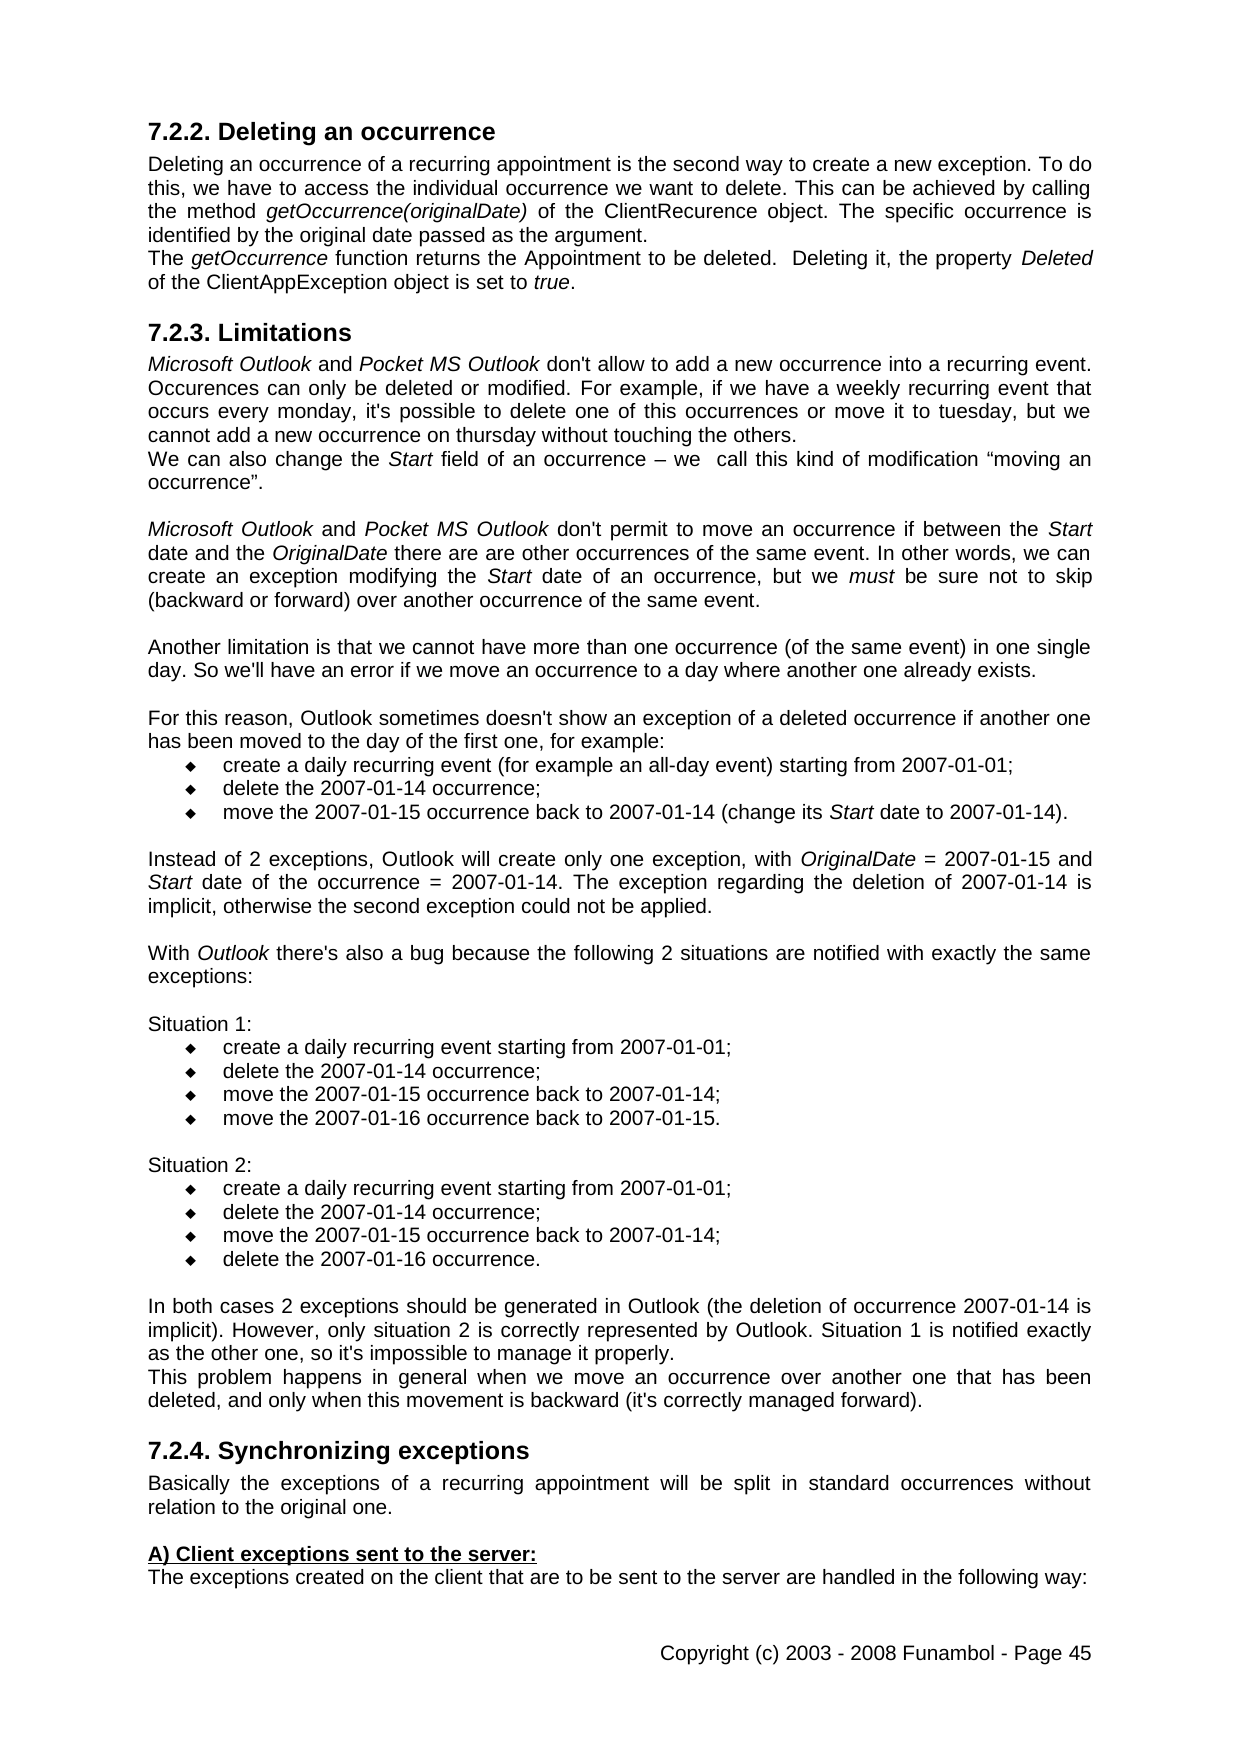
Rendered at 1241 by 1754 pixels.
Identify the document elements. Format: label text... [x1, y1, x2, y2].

text A) Client exceptions sent to the server: [148, 1542, 1093, 1566]
list delete the 2007-01-14 occurrence; [185, 1200, 1093, 1224]
text The exceptions created on the client that are to be sent to the server are handled in the following way: [148, 1566, 1093, 1589]
list create a daily recurring event (for example an all-day event) starting from 2007-01-01; [185, 753, 1093, 777]
text Instead of 2 exceptions, Outlook will create only one exception, with OriginalDate = 2007-01-15 and Start date of the occurrence = 2007-01-14. The exception regarding the deletion of 2007-01-14 is implicit, otherwise the second exception could not be applied. [148, 847, 1093, 918]
list delete the 2007-01-14 occurrence; [185, 1059, 1093, 1083]
text For this reason, Outlook sometimes doesn't show an exception of a deleted occurrence if another one has been moved to the day of the first one, for example: [148, 706, 1093, 753]
list delete the 2007-01-14 occurrence; [185, 777, 1093, 800]
text Microsoft Outlook and Pocket MS Outlook don't allow to add a new occurrence into a recurring event. Occurences can only be deleted or modified. For example, if we have a weekly recurring event that occurs every monday, it's possible to delete one of this occurrences or move it to tuesday, but we cannot add a new occurrence on thursday without touching the others. [148, 353, 1093, 447]
list create a daily recurring event starting from 2007-01-01; [185, 1036, 1093, 1059]
text In both cases 2 exceptions should be generated in Outlook (the deletion of occurrence 2007-01-14 is implicit). However, only situation 2 is correctly represented by Outlook. Situation 1 is notified exactly as the other one, so it's impossible to manage it properly. [148, 1294, 1093, 1365]
text Another limitation is that we cannot have more than one occurrence (of the same event) in one single day. So we'll have an error if we move an occurrence to a day where another one already exists. [148, 635, 1093, 682]
list move the 2007-01-15 occurrence back to 2007-01-14; [185, 1224, 1093, 1247]
list move the 2007-01-16 occurrence back to 2007-01-15. [185, 1106, 1093, 1153]
text Deleting an occurrence of a recurring appointment is the second way to create a new exception. To do this, we have to access the individual occurrence we want to delete. This can be achieved by calling the method getOccurrence(originalDate) of the ClientRecurence object. The specific occurrence is identified by the original date passed as the argument. [148, 152, 1093, 247]
text This problem happens in general when we move an occurrence over another one that has been deleted, and only when this movement is backward (it's correctly managed forward). [148, 1365, 1093, 1412]
subtitle Deleting an occurrence [148, 118, 1093, 146]
text We can also change the Start field of an occurrence – we call this kind of modification “moving an occurrence”. [148, 447, 1093, 494]
text Situation 1: [148, 1012, 1093, 1036]
list move the 2007-01-15 occurrence back to 2007-01-14 (change its Start date to 2007-01-14). [185, 800, 1093, 824]
list create a daily recurring event starting from 2007-01-01; [185, 1177, 1093, 1200]
text With Outlook there's also a bug because the following 2 situations are notified with exactly the same exceptions: [148, 941, 1093, 988]
text The getOccurrence function returns the Appointment to be deleted. Deleting it, the property Deleted of the ClientAppException object is set to true. [148, 247, 1093, 294]
subtitle Synchronizing exceptions [148, 1437, 1093, 1465]
text Microsoft Outlook and Pocket MS Outlook don't permit to move an occurrence if between the Start date and the OriginalDate there are are other occurrences of the same event. In other words, we can create an exception modifying the Start date of an occurrence, but we must be sure not to skip (backward or forward) over another occurrence of the same event. [148, 518, 1093, 612]
text Situation 2: [148, 1153, 1093, 1177]
text Basically the exceptions of a recurring appointment will be split in standard occurrences without relation to the original one. [148, 1472, 1093, 1519]
subtitle Limitations [148, 319, 1093, 347]
list move the 2007-01-15 occurrence back to 2007-01-14; [185, 1083, 1093, 1106]
list delete the 2007-01-16 occurrence. [185, 1247, 1093, 1271]
